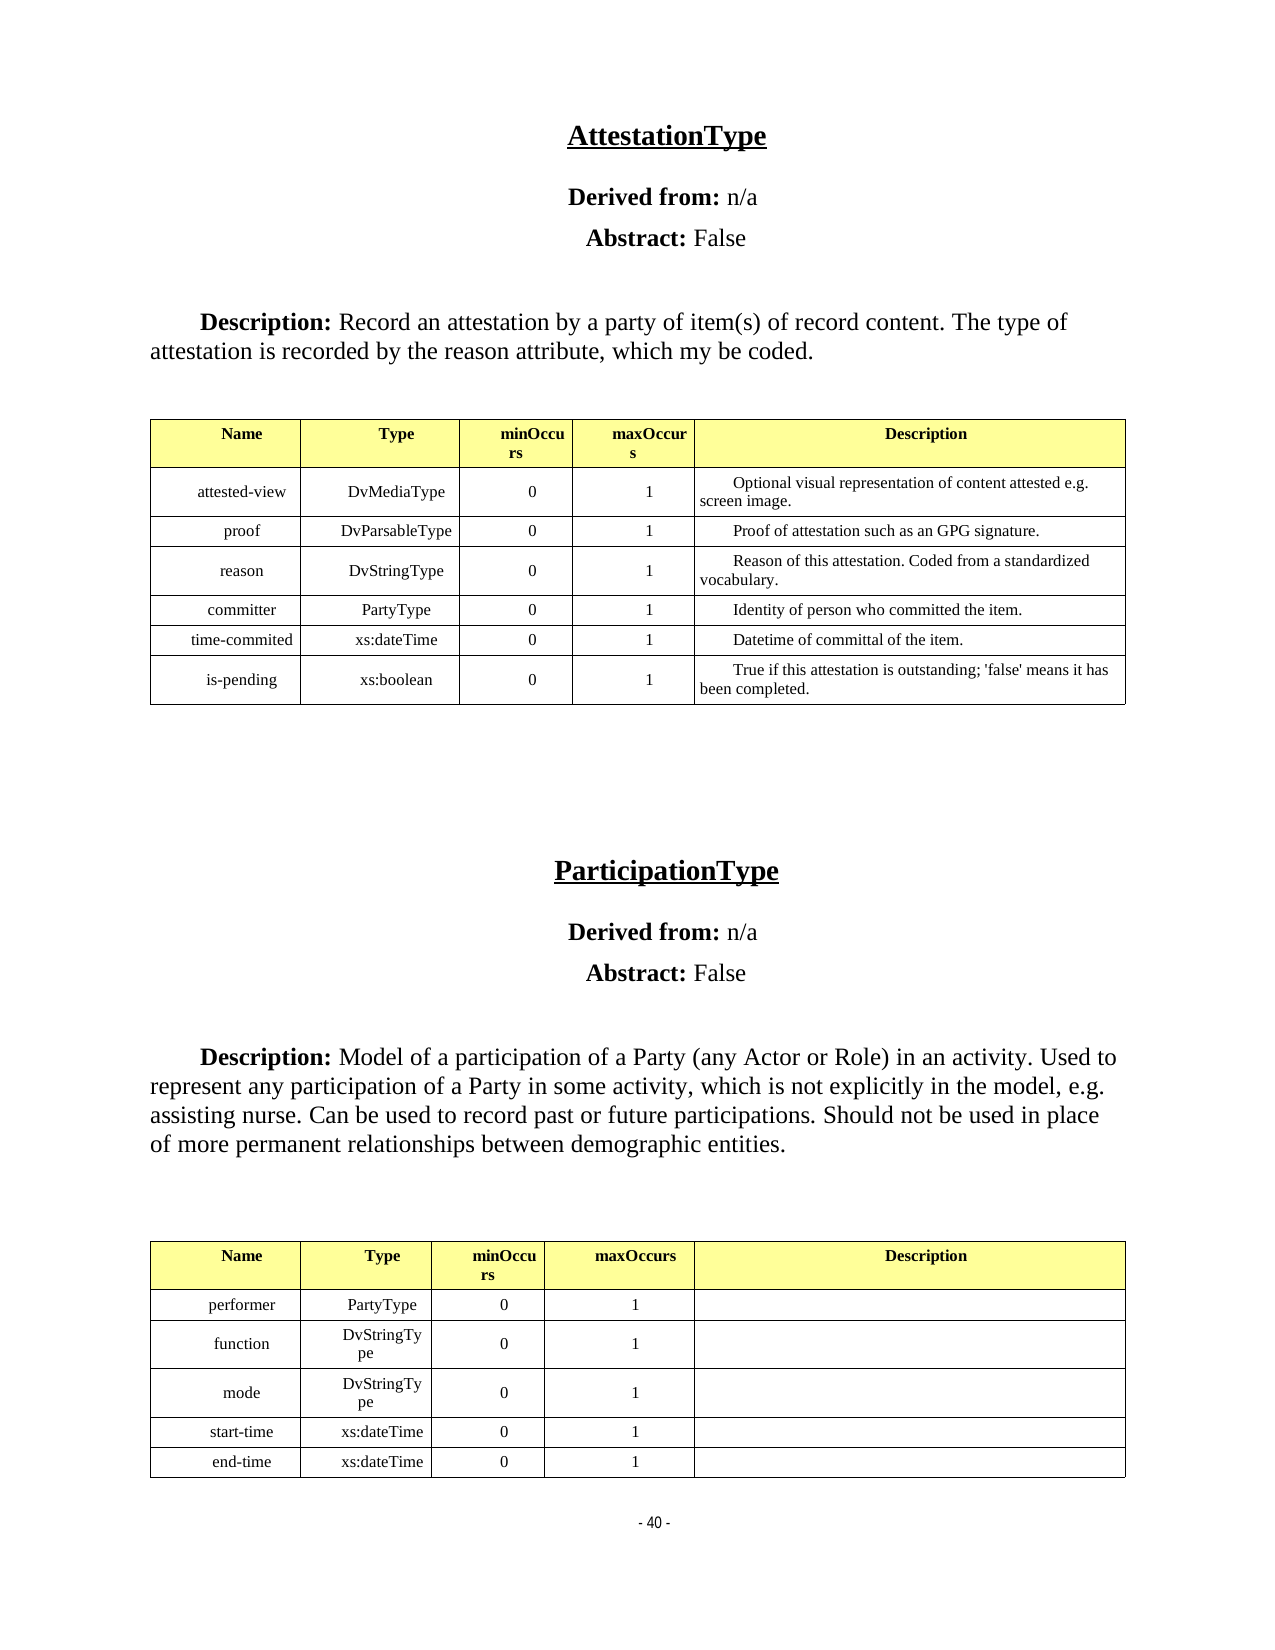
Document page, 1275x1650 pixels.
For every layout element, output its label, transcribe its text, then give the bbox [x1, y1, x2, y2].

table_cell Optional visual representation of content attested e.g. screen image. [695, 468, 1125, 516]
text Abstract: False [150, 223, 1125, 252]
table_cell Proof of attestation such as an GPG signature. [695, 517, 1125, 546]
table_cell performer [151, 1290, 300, 1320]
table_cell 0 [460, 468, 572, 516]
table_header Name [151, 1242, 300, 1289]
table_cell 0 [460, 596, 572, 625]
table_header Name [151, 420, 300, 467]
table_cell 0 [432, 1448, 544, 1477]
table_cell 0 [432, 1418, 544, 1447]
table_cell Datetime of committal of the item. [695, 626, 1125, 655]
table_header maxOccurs [545, 1242, 694, 1289]
table_cell 0 [432, 1369, 544, 1417]
table_cell xs:dateTime [301, 626, 459, 655]
table_cell DvStringType [301, 1369, 431, 1417]
table_cell 0 [460, 626, 572, 655]
table_cell 1 [573, 596, 694, 625]
table_cell 1 [573, 517, 694, 546]
table_cell [695, 1321, 1125, 1368]
table_cell attested-view [151, 468, 300, 516]
table_header Type [301, 1242, 431, 1289]
table_cell is-pending [151, 656, 300, 704]
table_cell 1 [573, 626, 694, 655]
table_header minOccurs [460, 420, 572, 467]
table_cell 1 [545, 1448, 694, 1477]
text Description: Model of a participation of a Party (any Actor or Role) in an activity. Used to represent any participation of a Party in some activity, which is not explicitly in the model, e.g. assisting nurse. Can be used to record past or future participations. Should not be used in place of more permanent relationships between demographic entities. [150, 1041, 1125, 1187]
table_cell xs:dateTime [301, 1448, 431, 1477]
table_header maxOccurs [573, 420, 694, 467]
table_header Type [301, 420, 459, 467]
table_cell [695, 1290, 1125, 1320]
text Derived from: n/a [150, 182, 1125, 211]
table_cell [695, 1369, 1125, 1417]
table_cell 0 [460, 656, 572, 704]
table_cell start-time [151, 1418, 300, 1447]
table_cell DvStringType [301, 1321, 431, 1368]
table_cell True if this attestation is outstanding; 'false' means it has been completed. [695, 656, 1125, 704]
table_cell xs:dateTime [301, 1418, 431, 1447]
table_cell 0 [460, 517, 572, 546]
table_cell 0 [460, 547, 572, 595]
table_cell 1 [545, 1369, 694, 1417]
table_header Description [695, 1242, 1125, 1289]
table_cell reason [151, 547, 300, 595]
table_cell 0 [432, 1290, 544, 1320]
table_cell [695, 1418, 1125, 1447]
table_cell DvStringType [301, 547, 459, 595]
table_cell 1 [545, 1290, 694, 1320]
table_cell Identity of person who committed the item. [695, 596, 1125, 625]
table_cell 1 [573, 468, 694, 516]
table_cell mode [151, 1369, 300, 1417]
table_cell DvMediaType [301, 468, 459, 516]
table_cell time-commited [151, 626, 300, 655]
table_cell function [151, 1321, 300, 1368]
table_header minOccurs [432, 1242, 544, 1289]
table_cell xs:boolean [301, 656, 459, 704]
table_header Description [695, 420, 1125, 467]
text ParticipationType [150, 853, 1125, 887]
text Abstract: False [150, 958, 1125, 987]
table_cell 1 [573, 656, 694, 704]
text AttestationType [150, 118, 1125, 152]
table_cell end-time [151, 1448, 300, 1477]
table_cell 1 [573, 547, 694, 595]
table_cell 0 [432, 1321, 544, 1368]
table_cell PartyType [301, 1290, 431, 1320]
table_cell 1 [545, 1418, 694, 1447]
table_cell PartyType [301, 596, 459, 625]
table_cell 1 [545, 1321, 694, 1368]
table_cell DvParsableType [301, 517, 459, 546]
table_cell committer [151, 596, 300, 625]
text Derived from: n/a [150, 917, 1125, 946]
text Description: Record an attestation by a party of item(s) of record content. The type of attestation is recorded by the reason attribute, which my be coded. [150, 306, 1125, 364]
table_cell proof [151, 517, 300, 546]
table_cell Reason of this attestation. Coded from a standardized vocabulary. [695, 547, 1125, 595]
table_cell [695, 1448, 1125, 1477]
